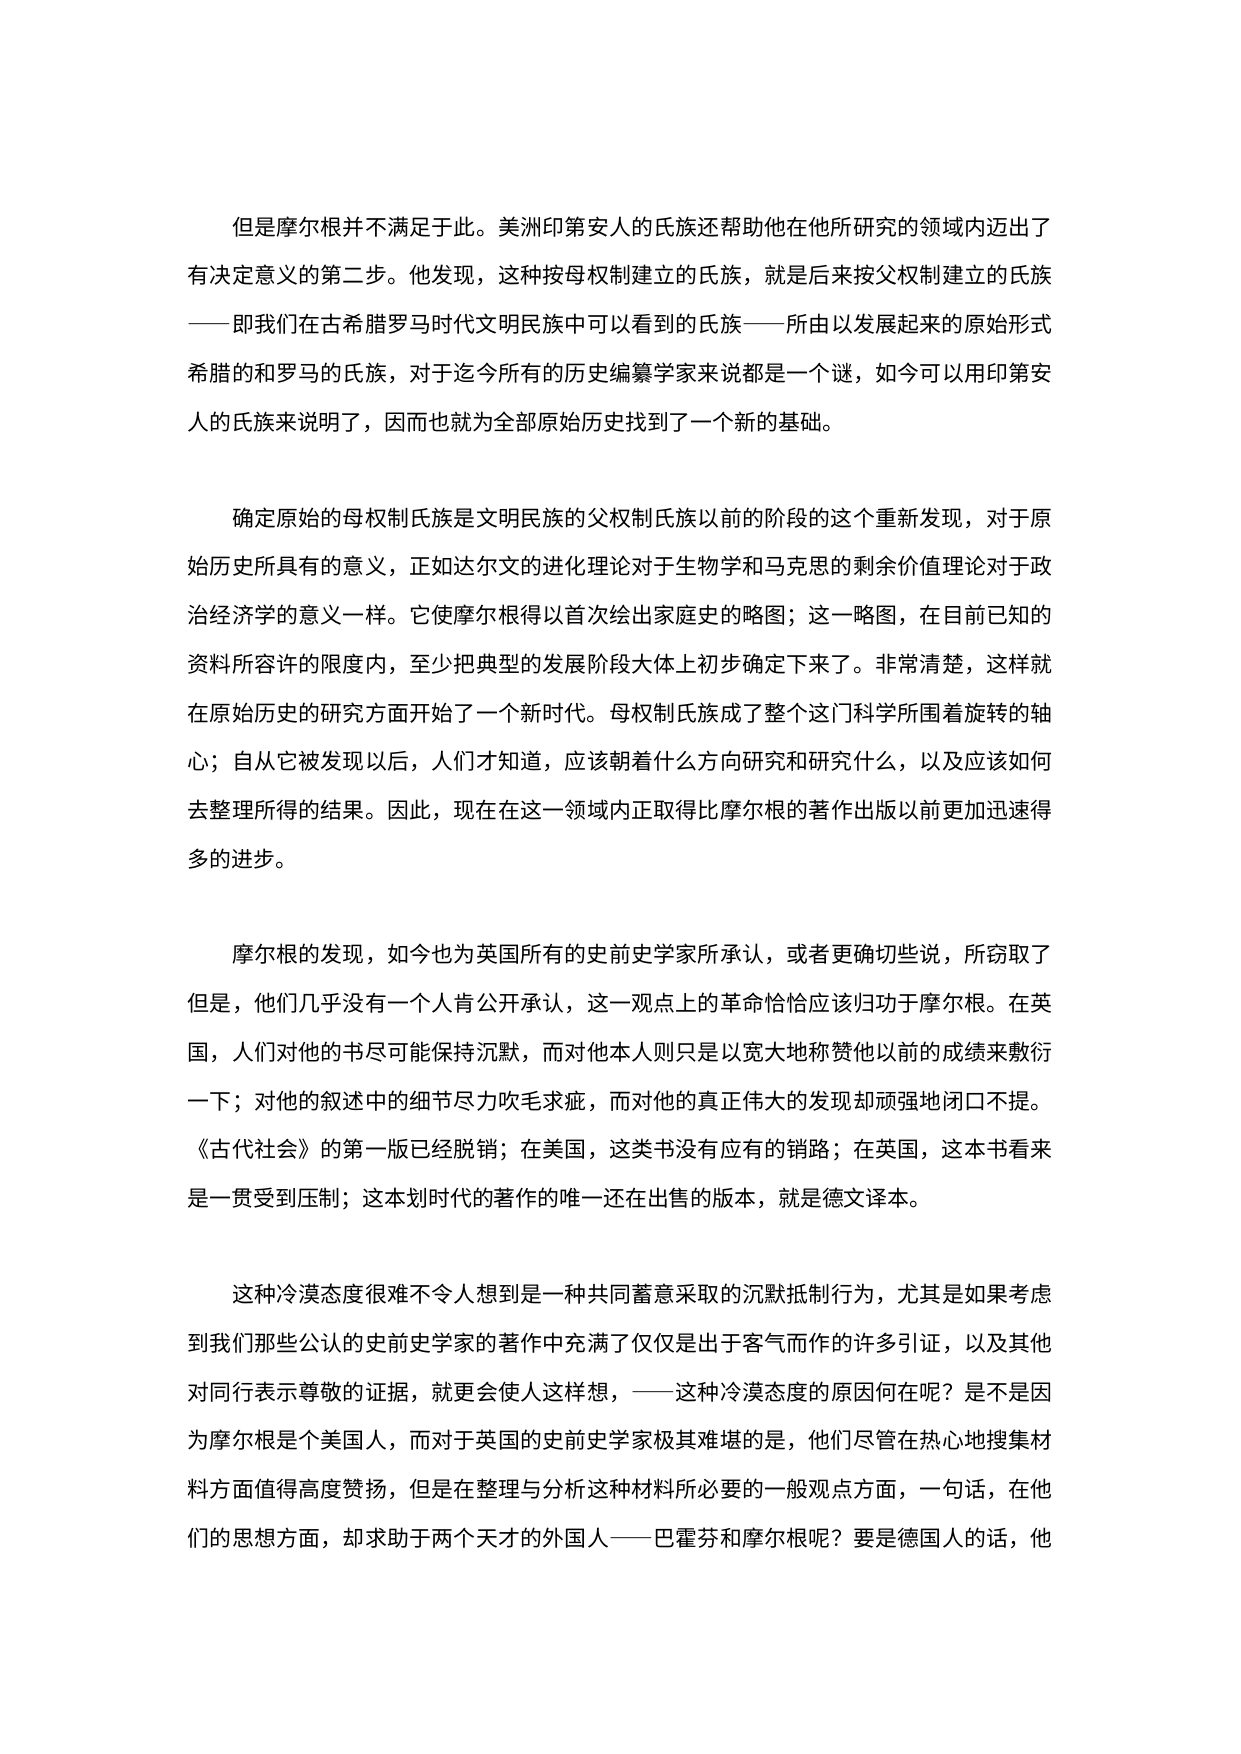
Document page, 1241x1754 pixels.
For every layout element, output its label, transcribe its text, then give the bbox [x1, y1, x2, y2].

text 但是摩尔根并不满足于此。美洲印第安人的氏族还帮助他在他所研究的领域内迈出了有决定意义的第二步。他发现，这种按母权制建立的氏族，就是后来按父权制建立的氏族——即我们在古希腊罗马时代文明民族中可以看到的氏族——所由以发展起来的原始形式。希腊的和罗马的氏族，对于迄今所有的历史编纂学家来说都是一个谜，如今可以用印第安人的氏族来说明了，因而也就为全部原始历史找到了一个新的基础。 [187, 209, 1053, 437]
text 摩尔根的发现，如今也为英国所有的史前史学家所承认，或者更确切些说，所窃取了。但是，他们几乎没有一个人肯公开承认，这一观点上的革命恰恰应该归功于摩尔根。在英国，人们对他的书尽可能保持沉默，而对他本人则只是以宽大地称赞他以前的成绩来敷衍一下；对他的叙述中的细节尽力吹毛求疵，而对他的真正伟大的发现却顽强地闭口不提。《古代社会》的第一版已经脱销；在美国，这类书没有应有的销路；在英国，这本书看来是一贯受到压制；这本划时代的著作的唯一还在出售的版本，就是德文译本。 [187, 937, 1053, 1213]
text 这种冷漠态度很难不令人想到是一种共同蓄意采取的沉默抵制行为，尤其是如果考虑到我们那些公认的史前史学家的著作中充满了仅仅是出于客气而作的许多引证，以及其他对同行表示尊敬的证据，就更会使人这样想，——这种冷漠态度的原因何在呢？是不是因为摩尔根是个美国人，而对于英国的史前史学家极其难堪的是，他们尽管在热心地搜集材料方面值得高度赞扬，但是在整理与分析这种材料所必要的一般观点方面，一句话，在他们的思想方面，却求助于两个天才的外国人——巴霍芬和摩尔根呢？要是德国人的话，他 [187, 1277, 1053, 1553]
text 确定原始的母权制氏族是文明民族的父权制氏族以前的阶段的这个重新发现，对于原始历史所具有的意义，正如达尔文的进化理论对于生物学和马克思的剩余价值理论对于政治经济学的意义一样。它使摩尔根得以首次绘出家庭史的略图；这一略图，在目前已知的资料所容许的限度内，至少把典型的发展阶段大体上初步确定下来了。非常清楚，这样就在原始历史的研究方面开始了一个新时代。母权制氏族成了整个这门科学所围着旋转的轴心；自从它被发现以后，人们才知道，应该朝着什么方向研究和研究什么，以及应该如何去整理所得的结果。因此，现在在这一领域内正取得比摩尔根的著作出版以前更加迅速得多的进步。 [187, 500, 1053, 874]
